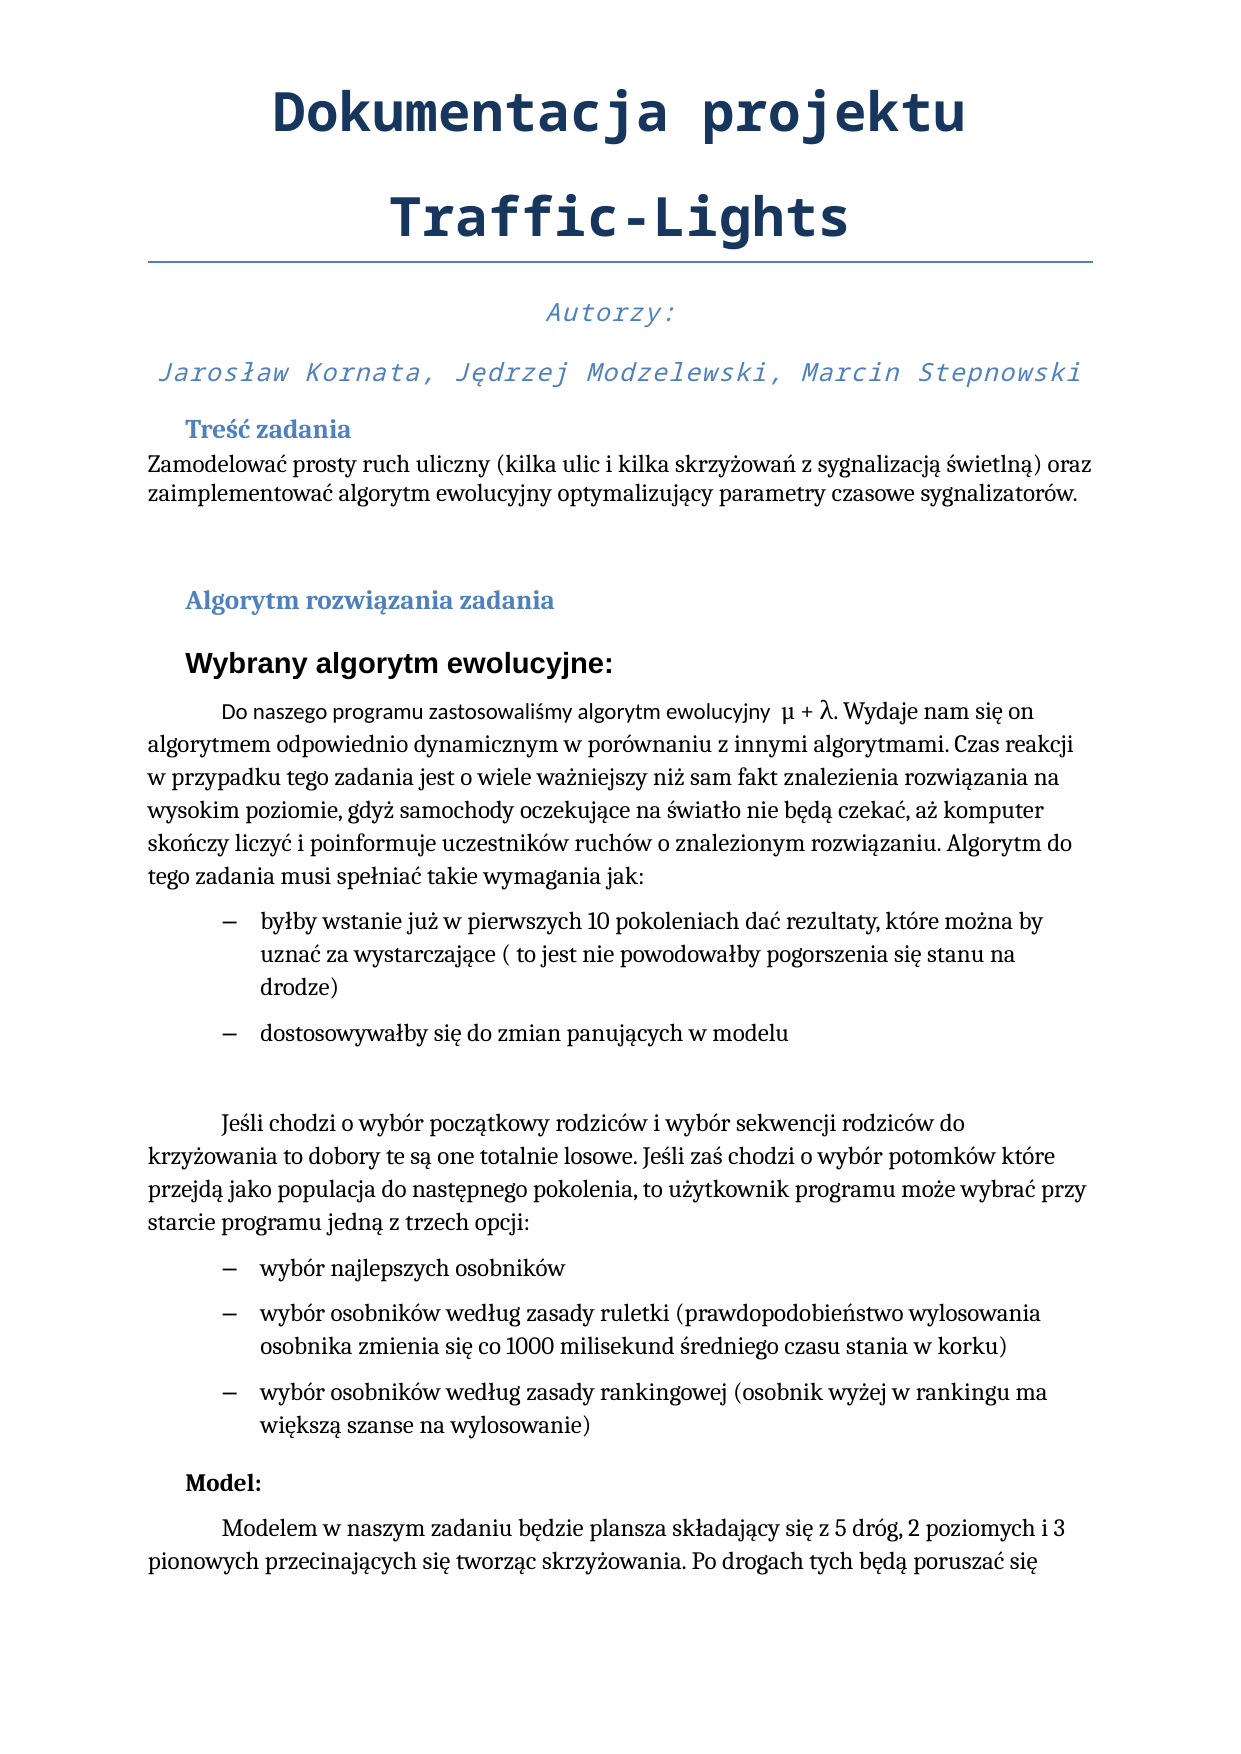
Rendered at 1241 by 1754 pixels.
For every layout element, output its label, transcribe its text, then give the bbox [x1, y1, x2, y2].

subtitle Model: [185, 1469, 1093, 1497]
list wybór najlepszych osobników [223, 1254, 1093, 1282]
subtitle Treść zadania [185, 414, 1093, 445]
list wybór osobników według zasady rankingowej (osobnik wyżej w rankingu ma większą szanse na wylosowanie) [223, 1378, 1093, 1439]
text Modelem w naszym zadaniu będzie plansza składający się z 5 dróg, 2 poziomych i 3 pionowych przecinających się tworząc skrzyżowania. Po drogach tych będą poruszać się [148, 1514, 1093, 1576]
list byłby wstanie już w pierwszych 10 pokoleniach dać rezultaty, które można by uznać za wystarczające ( to jest nie powodowałby pogorszenia się stanu na drodze) [223, 907, 1093, 1002]
list wybór osobników według zasady ruletki (prawdopodobieństwo wylosowania osobnika zmienia się co 1000 milisekund średniego czasu stania w korku) [223, 1299, 1093, 1361]
text Zamodelować prosty ruch uliczny (kilka ulic i kilka skrzyżowań z sygnalizacją świetlną) oraz [148, 450, 1093, 479]
text Jeśli chodzi o wybór początkowy rodziców i wybór sekwencji rodziców do krzyżowania to dobory te są one totalnie losowe. Jeśli zaś chodzi o wybór potomków które przejdą jako populacja do następnego pokolenia, to użytkownik programu może wybrać przy starcie programu jedną z trzech opcji: [148, 1109, 1093, 1237]
subtitle Autorzy: [148, 294, 1093, 328]
text Do naszego programu zastosowaliśmy algorytm ewolucyjny µ + λ. Wydaje nam się on algorytmem odpowiednio dynamicznym w porównaniu z innymi algorytmami. Czas reakcji w przypadku tego zadania jest o wiele ważniejszy niż sam fakt znalezienia rozwiązania na wysokim poziomie, gdyż samochody oczekujące na światło nie będą czekać, aż komputer skończy liczyć i poinformuje uczestników ruchów o znalezionym rozwiązaniu. Algorytm do tego zadania musi spełniać takie wymagania jak: [148, 697, 1093, 891]
title Dokumentacja projektu [148, 74, 1093, 148]
list dostosowywałby się do zmian panujących w modelu [223, 1019, 1093, 1048]
subtitle Algorytm rozwiązania zadania [185, 585, 1093, 616]
title Traffic-Lights [148, 179, 1093, 261]
subtitle Wybrany algorytm ewolucyjne: [185, 646, 1093, 679]
subtitle Jarosław Kornata, Jędrzej Modzelewski, Marcin Stepnowski [148, 354, 1093, 388]
text zaimplementować algorytm ewolucyjny optymalizujący parametry czasowe sygnalizatorów. [148, 479, 1093, 507]
